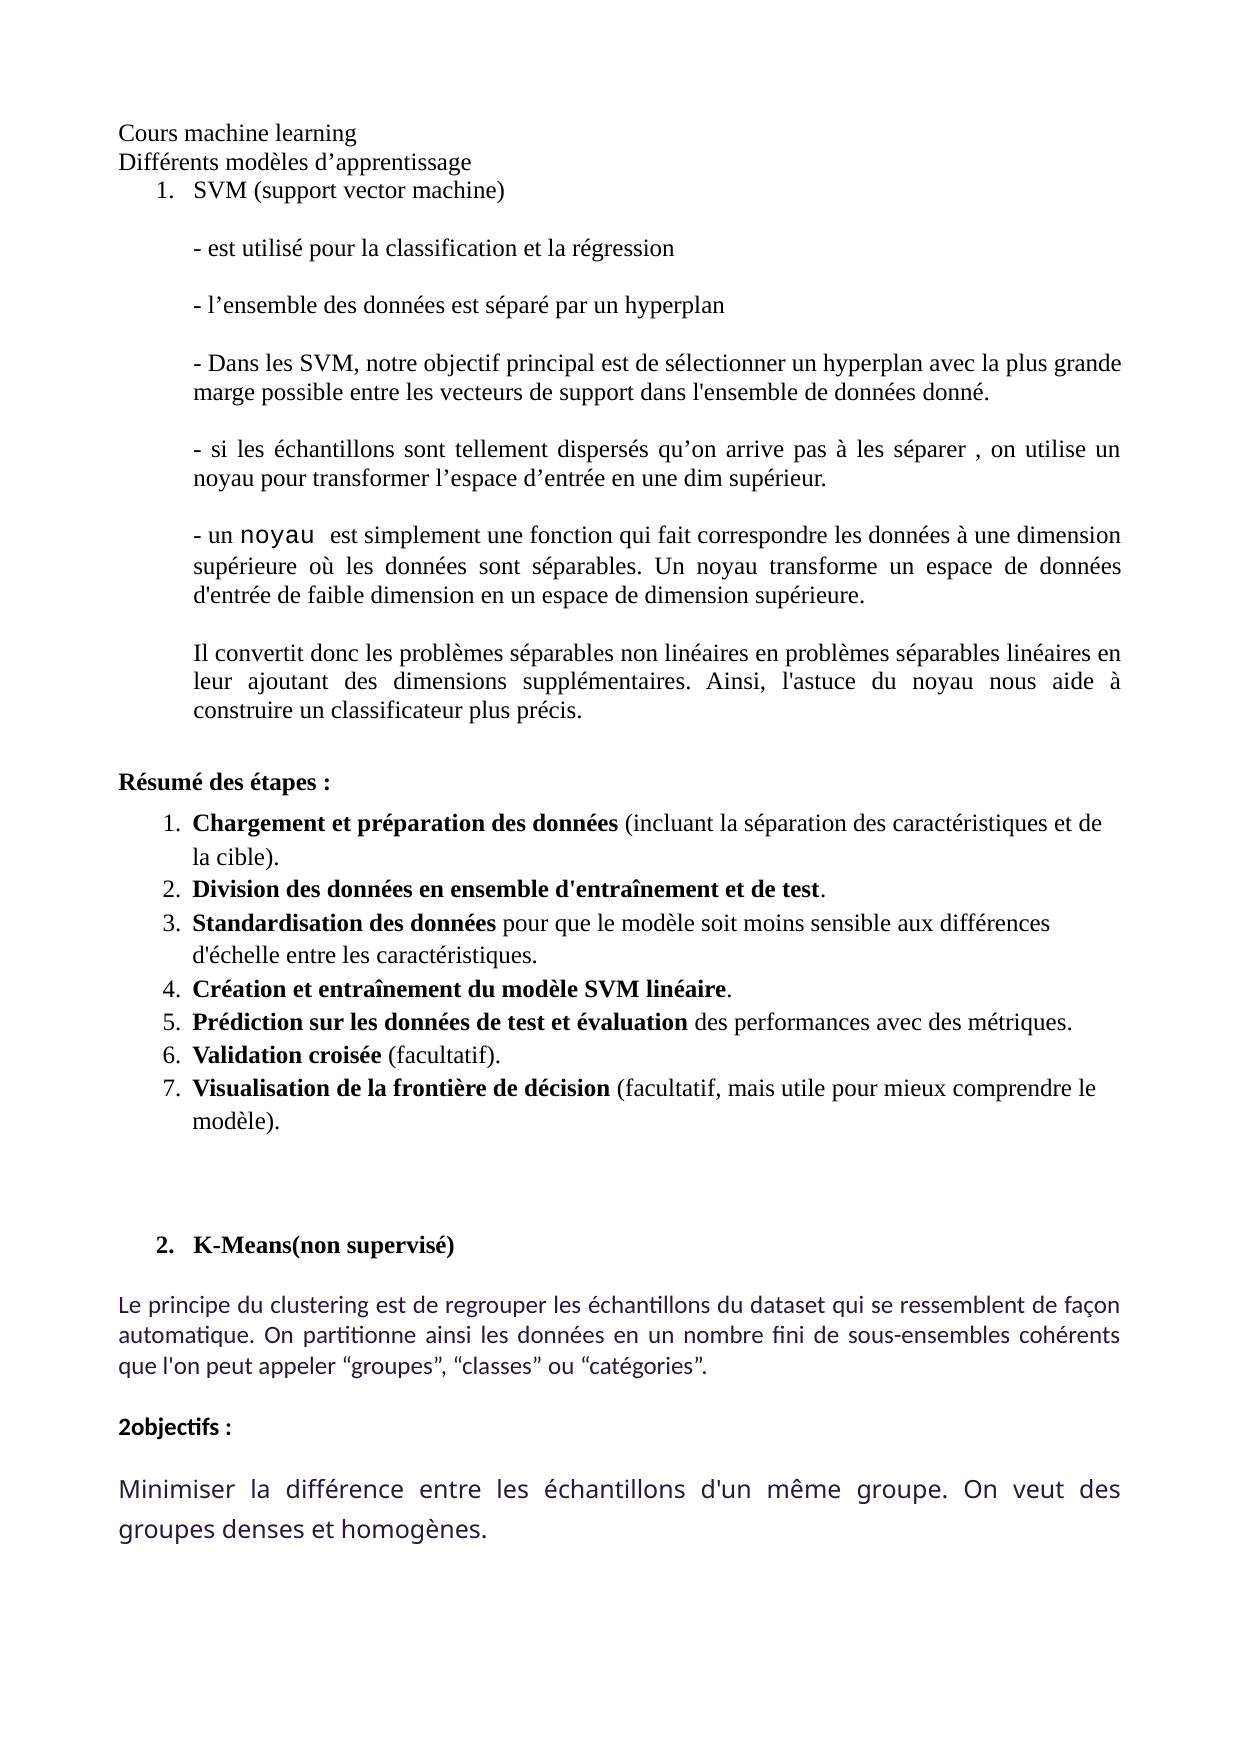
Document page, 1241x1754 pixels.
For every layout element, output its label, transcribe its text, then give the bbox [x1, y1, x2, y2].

list - un noyau est simplement une fonction qui fait correspondre les données à une dimension supérieure où les données sont séparables. Un noyau transforme un espace de données d'entrée de faible dimension en un espace de dimension supérieure. [156, 521, 1122, 609]
list Visualisation de la frontière de décision (facultatif, mais utile pour mieux comprendre le modèle). [162, 1073, 1122, 1134]
list Chargement et préparation des données (incluant la séparation des caractéristiques et de la cible). [162, 808, 1122, 870]
list SVM (support vector machine) [156, 176, 1122, 204]
list K-Means(non supervisé) [156, 1230, 1122, 1258]
list Validation croisée (facultatif). [162, 1040, 1122, 1068]
list - l’ensemble des données est séparé par un hyperplan [156, 291, 1122, 319]
list - est utilisé pour la classification et la régression [156, 233, 1122, 262]
list Il convertit donc les problèmes séparables non linéaires en problèmes séparables linéaires en leur ajoutant des dimensions supplémentaires. Ainsi, l'astuce du noyau nous aide à construire un classificateur plus précis. [156, 638, 1122, 724]
text Différents modèles d’apprentissage [118, 147, 1122, 176]
text Le principe du clustering est de regrouper les échantillons du dataset qui se ressemblent de façon automatique. On partitionne ainsi les données en un nombre fini de sous-ensembles cohérents que l'on peut appeler “groupes”, “classes” ou “catégories”. [118, 1289, 1122, 1381]
text Minimiser la différence entre les échantillons d'un même groupe. On veut des groupes denses et homogènes. [118, 1472, 1122, 1545]
text Cours machine learning [118, 118, 1122, 147]
list Division des données en ensemble d'entraînement et de test. [162, 874, 1122, 903]
list Création et entraînement du modèle SVM linéaire. [162, 974, 1122, 1002]
list - Dans les SVM, notre objectif principal est de sélectionner un hyperplan avec la plus grande marge possible entre les vecteurs de support dans l'ensemble de données donné. [156, 348, 1122, 406]
list Prédiction sur les données de test et évaluation des performances avec des métriques. [162, 1007, 1122, 1035]
list - si les échantillons sont tellement dispersés qu’on arrive pas à les séparer , on utilise un noyau pour transformer l’espace d’entrée en une dim supérieur. [156, 434, 1122, 492]
text 2objectifs : [118, 1411, 1122, 1442]
subtitle Résumé des étapes : [118, 767, 1122, 796]
list Standardisation des données pour que le modèle soit moins sensible aux différences d'échelle entre les caractéristiques. [162, 908, 1122, 969]
